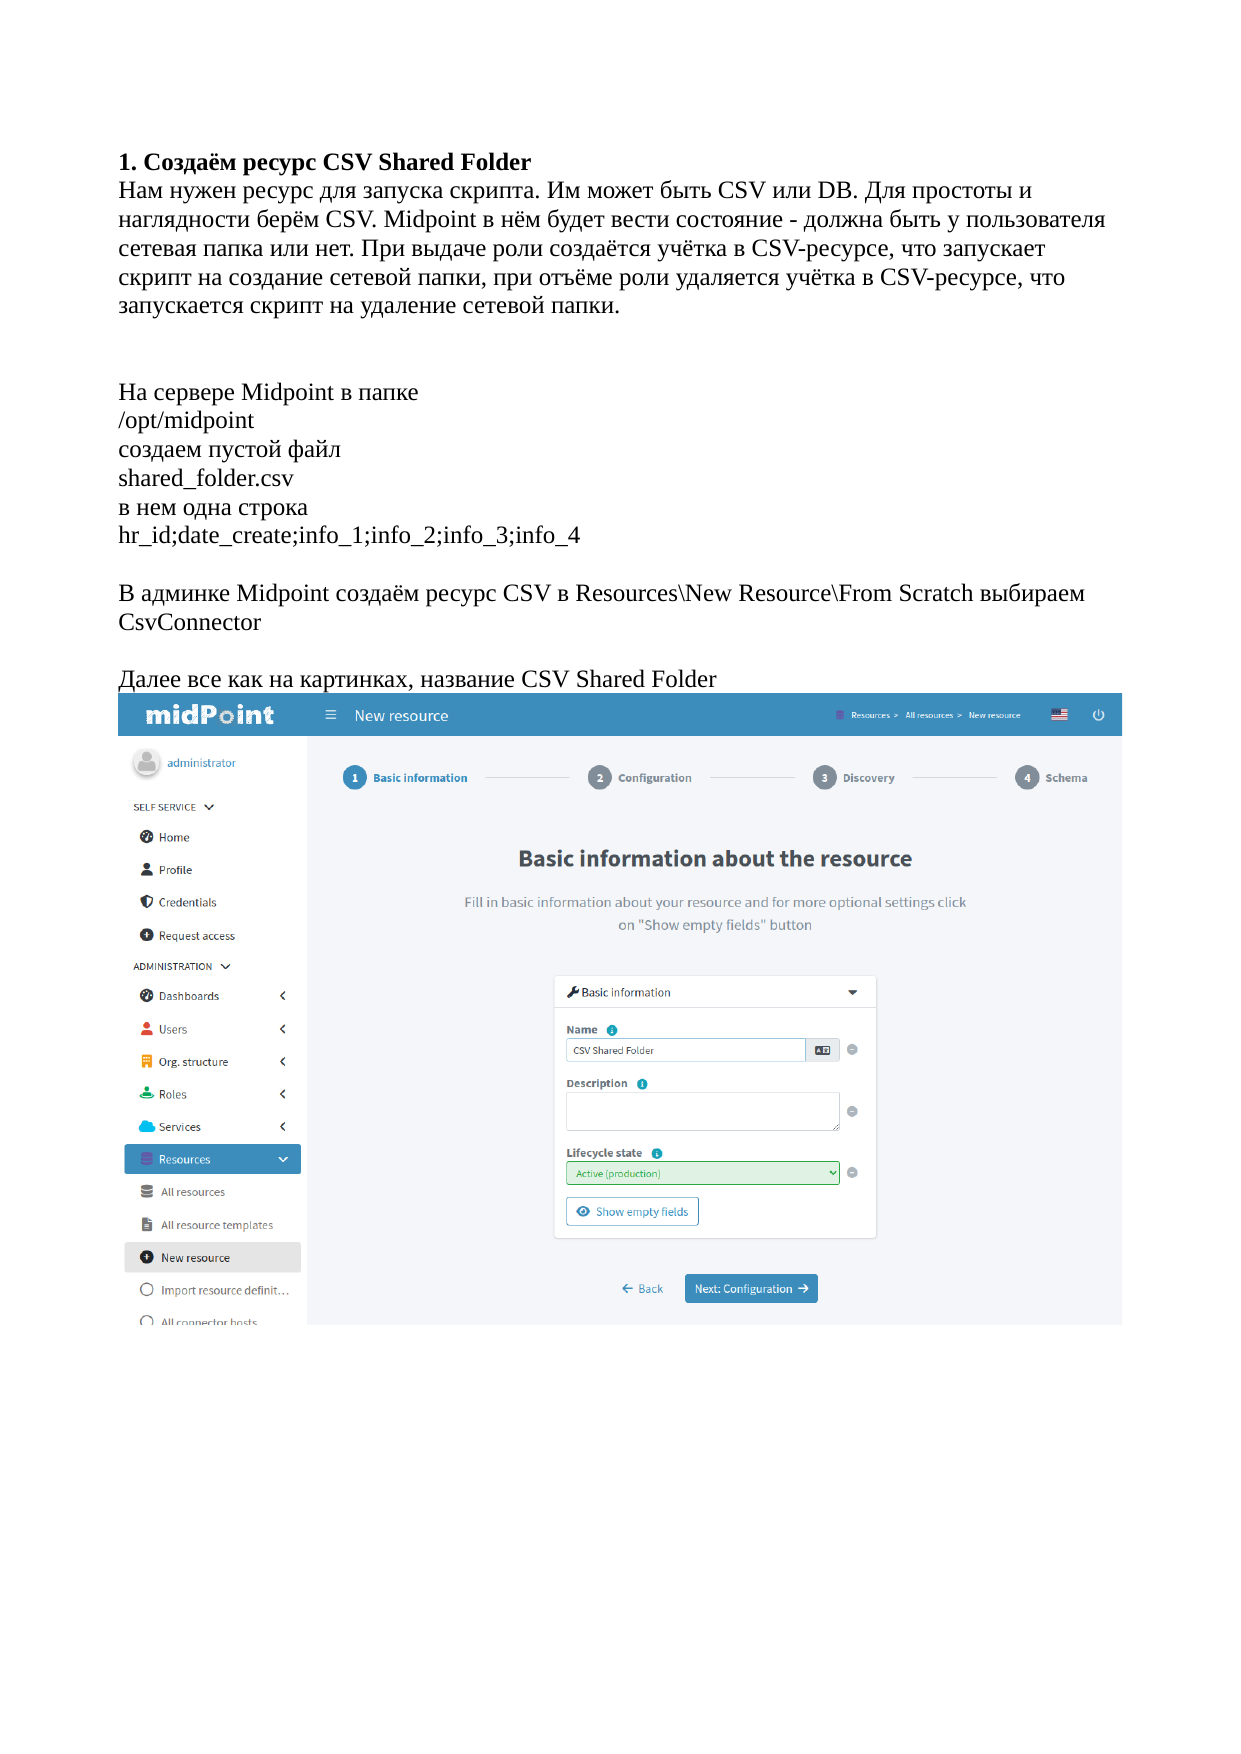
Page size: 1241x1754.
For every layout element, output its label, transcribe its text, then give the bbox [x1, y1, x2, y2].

text hr_id;date_create;info_1;info_2;info_3;info_4 [118, 521, 1122, 549]
text Нам нужен ресурс для запуска скрипта. Им может быть CSV или DB. Для простоты и наглядности берём CSV. Midpoint в нём будет вести состояние - должна быть у пользователя сетевая папка или нет. При выдаче роли создаётся учётка в CSV-ресурсе, что запускает скрипт на создание сетевой папки, при отъёме роли удаляется учётка в CSV-ресурсе, что запускается скрипт на удаление сетевой папки. [118, 176, 1122, 319]
text Далее все как на картинках, название CSV Shared Folder [118, 664, 1122, 693]
text shared_folder.csv [118, 463, 1122, 492]
text создаем пустой файл [118, 434, 1122, 463]
text На сервере Midpoint в папке [118, 377, 1122, 406]
text 1. Создаём ресурс CSV Shared Folder [118, 147, 1122, 176]
text /opt/midpoint [118, 406, 1122, 434]
text В админке Midpoint создаём ресурс CSV в Resources\New Resource\From Scratch выбираем CsvConnector [118, 578, 1122, 636]
text в нем одна строка [118, 492, 1122, 521]
picture [118, 693, 1123, 1325]
